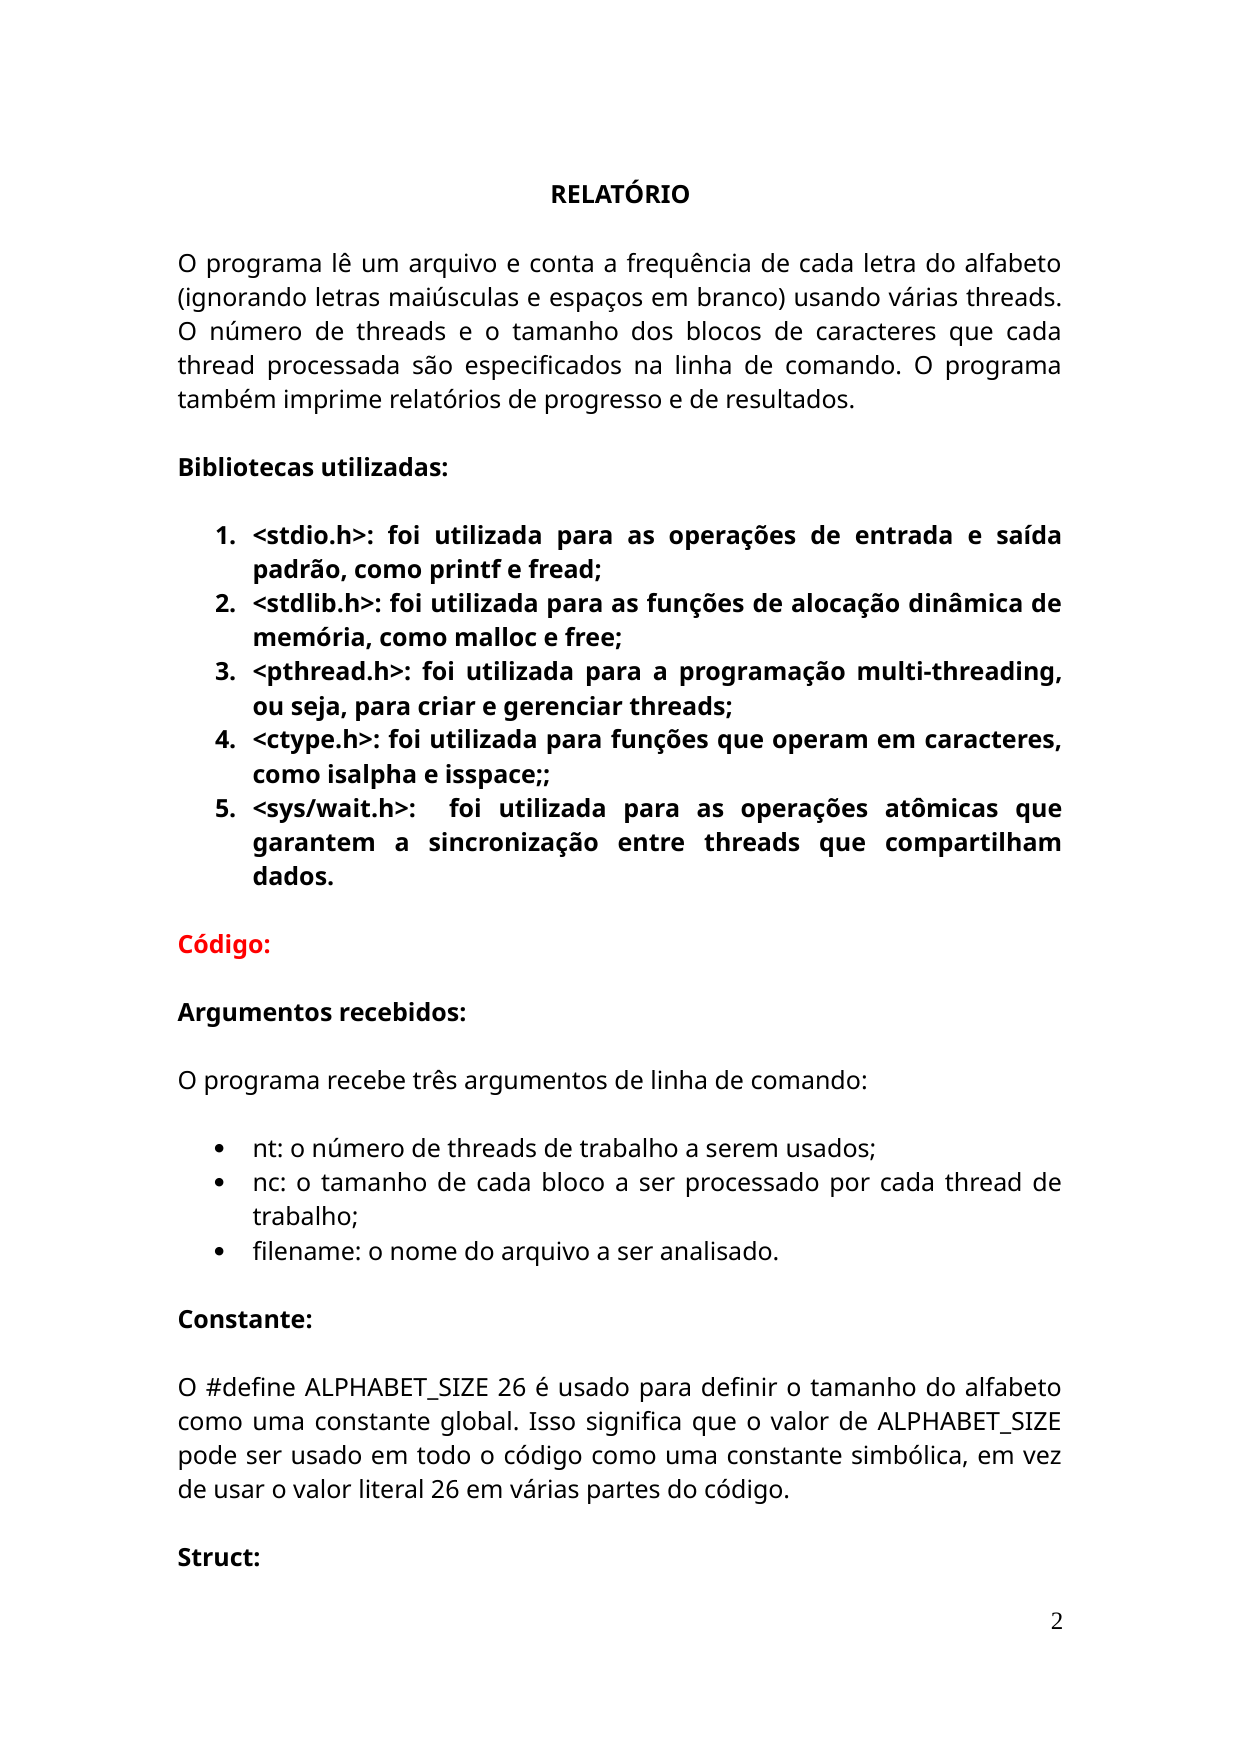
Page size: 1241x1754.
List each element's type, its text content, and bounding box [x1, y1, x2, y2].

text Constante: [177, 1301, 1063, 1335]
list <stdio.h>: foi utilizada para as operações de entrada e saída padrão, como printf e fread; [215, 518, 1063, 586]
list nt: o número de threads de trabalho a serem usados; [215, 1131, 1063, 1165]
text Código: [177, 927, 1063, 961]
text Bibliotecas utilizadas: [177, 450, 1063, 484]
text O #define ALPHABET_SIZE 26 é usado para definir o tamanho do alfabeto como uma constante global. Isso significa que o valor de ALPHABET_SIZE pode ser usado em todo o código como uma constante simbólica, em vez de usar o valor literal 26 em várias partes do código. [177, 1369, 1063, 1506]
text Argumentos recebidos: [177, 995, 1063, 1029]
list <stdlib.h>: foi utilizada para as funções de alocação dinâmica de memória, como malloc e free; [215, 586, 1063, 654]
text O programa recebe três argumentos de linha de comando: [177, 1063, 1063, 1097]
list nc: o tamanho de cada bloco a ser processado por cada thread de trabalho; [215, 1165, 1063, 1233]
list filename: o nome do arquivo a ser analisado. [215, 1233, 1063, 1267]
list <pthread.h>: foi utilizada para a programação multi-threading, ou seja, para criar e gerenciar threads; [215, 654, 1063, 722]
text RELATÓRIO [177, 177, 1063, 211]
text O programa lê um arquivo e conta a frequência de cada letra do alfabeto (ignorando letras maiúsculas e espaços em branco) usando várias threads. O número de threads e o tamanho dos blocos de caracteres que cada thread processada são especificados na linha de comando. O programa também imprime relatórios de progresso e de resultados. [177, 245, 1063, 416]
list <ctype.h>: foi utilizada para funções que operam em caracteres, como isalpha e isspace;; [215, 722, 1063, 790]
list <sys/wait.h>: foi utilizada para as operações atômicas que garantem a sincronização entre threads que compartilham dados. [215, 790, 1063, 892]
text Struct: [177, 1540, 1063, 1574]
